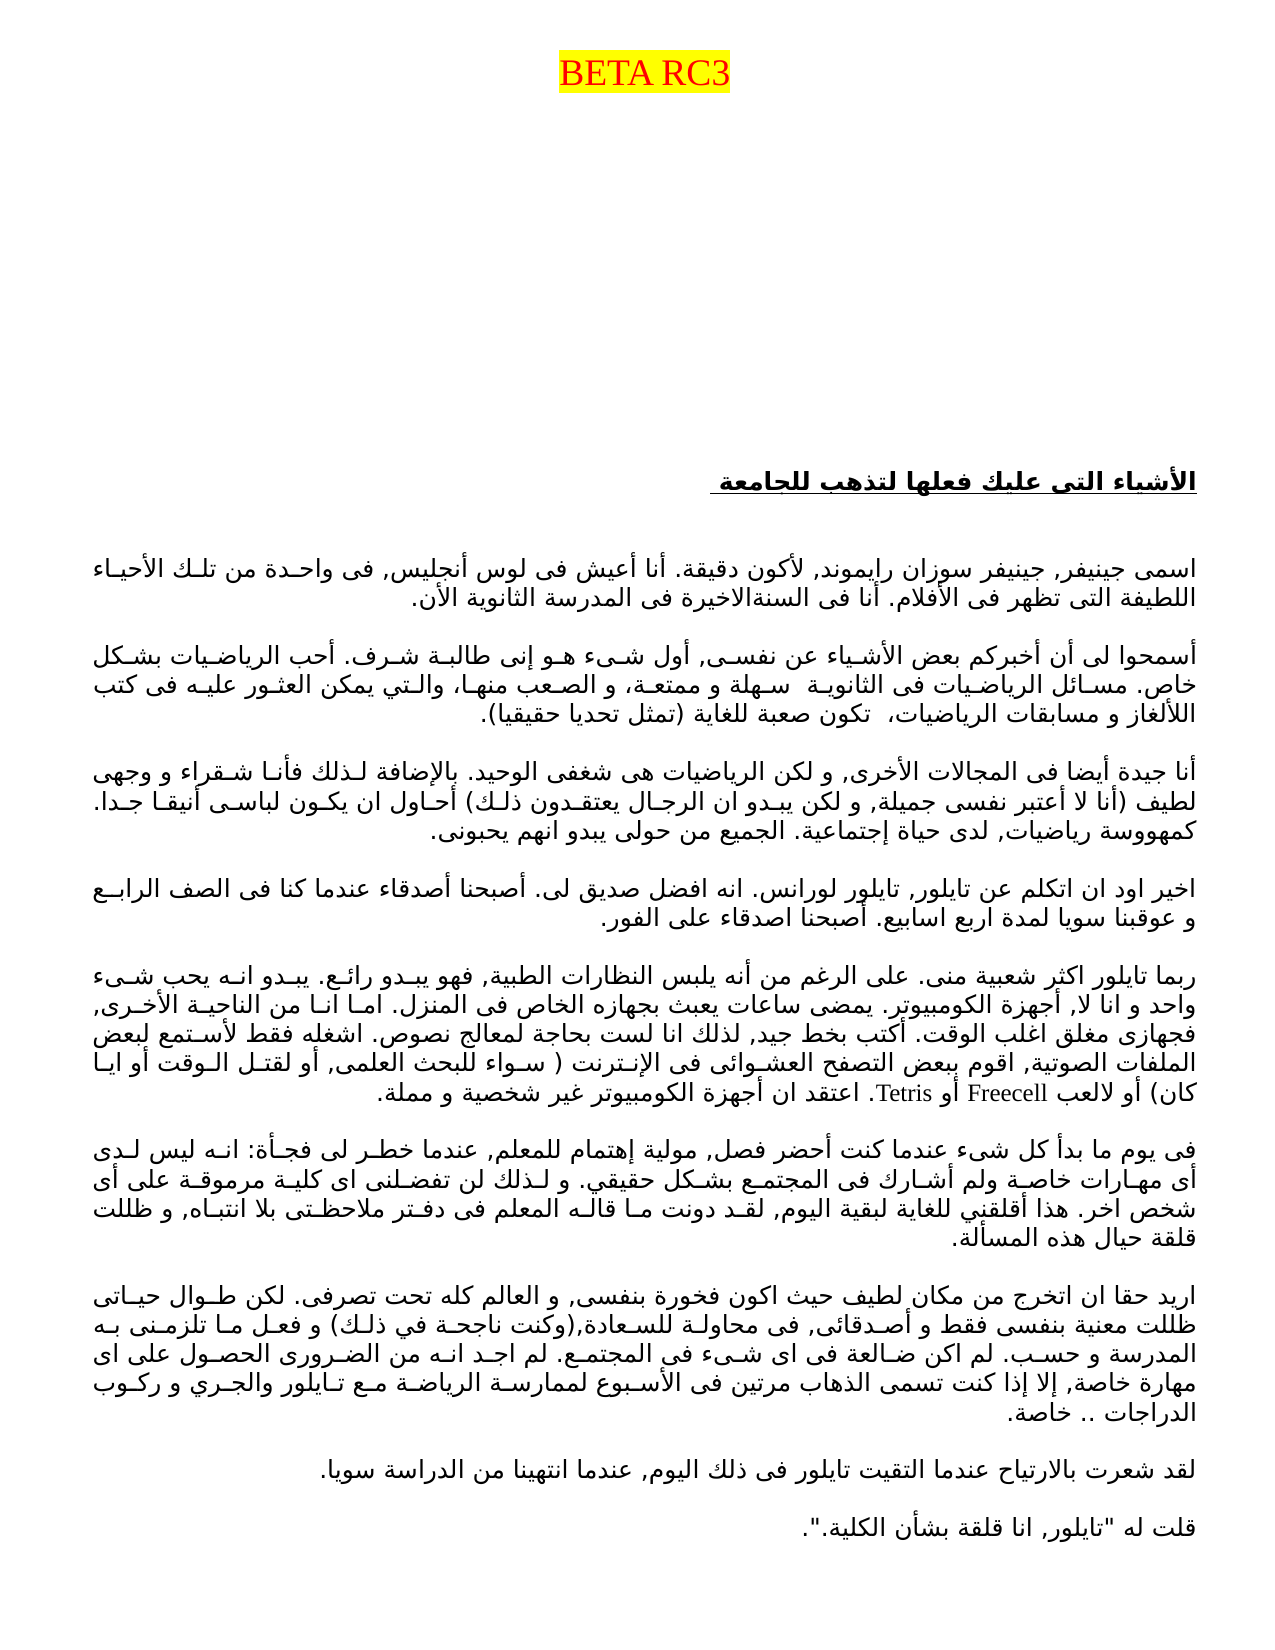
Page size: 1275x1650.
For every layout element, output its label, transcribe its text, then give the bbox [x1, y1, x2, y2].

text اريد حقا ان اتخرج من مكان لطيف حيث اكون فخورة بنفسى, و العالم كله تحت تصرفى. لكن طوال حياتى ظللت معنية بنفسى فقط و أصدقائى, فى محاولة للسعادة,(وكنت ناجحة في ذلك) و فعل ما تلزمنى به المدرسة و حسب. لم اكن ضالعة فى اى شىء فى المجتمع. لم اجد انه من الضرورى الحصول على اى مهارة خاصة, إلا إذا كنت تسمى الذهاب مرتين فى الأسبوع لممارسة الرياضة مع تايلور والجري و ركوب الدراجات‬ .. خاصة. [92, 1281, 1197, 1427]
text أسمحوا لى أن أخبركم بعض الأشياء عن نفسى, أول شىء هو إنى طالبة شرف. أحب الرياضيات بشكل خاص. مسائل الرياضيات فى الثانوية سهلة و ممتعة، و الصعب منها، والتي يمكن العثور عليه فى كتب اللألغاز و مسابقات‬ ‫الرياضيات، تكون صعبة للغاية (تمثل تحديا حقيقيا). [92, 641, 1197, 729]
text اسمى جينيفر, جينيفر سوزان رايموند, ﻷكون دقيقة. أنا أعيش فى لوس أنجليس, فى واحدة من تلك الأحياء اللطيفة التى تظهر فى الأفلام. أنا فى السنةالاخيرة فى المدرسة الثانوية الأن. [92, 554, 1197, 613]
text ربما تايلور اكثر شعبية منى. على الرغم من أنه يلبس النظارات الطبية, فهو يبدو رائع. يبدو انه يحب شىء واحد و انا لا, أجهزة الكومبيوتر. يمضى ساعات يعبث بجهازه الخاص فى المنزل. اما انا من الناحية الأخرى, فجهازى مغلق اغلب الوقت. أكتب بخط جيد, لذلك انا لست بحاجة لمعالج نصوص. اشغله فقط لأستمع لبعض الملفات الصوتية, اقوم ببعض التصفح العشوائى فى الإنترنت ( سواء للبحث العلمى, أو لقتل الوقت أو ايا كان) أو لالعب Freecell أو Tetris. اعتقد ان أجهزة الكومبيوتر غير شخصية و مملة. [92, 961, 1197, 1107]
text أنا جيدة أيضا فى المجالات الأخرى, و لكن الرياضيات هى شغفى الوحيد. بالإضافة لذلك فأنا شقراء و وجهى لطيف (أنا لا أعتبر نفسى جميلة, و لكن يبدو ان الرجال يعتقدون ذلك) أحاول ان يكون لباسى أنيقا جدا. كمهووسة رياضيات, لدى حياة إجتماعية. الجميع من حولى يبدو انهم يحبونى. [92, 758, 1197, 845]
text قلت له "تايلور, انا قلقة بشأن الكلية.". [92, 1513, 1197, 1543]
text لقد شعرت بالارتياح عندما التقيت تايلور فى ذلك اليوم, عندما انتهينا من الدراسة سويا. [92, 1456, 1197, 1485]
text الأشياء التى عليك فعلها لتذهب للجامعة [92, 468, 1197, 497]
text اخير اود ان اتكلم عن تايلور, تايلور لورانس. انه افضل صديق لى. أصبحنا أصدقاء عندما كنا فى الصف الرابع و عوقبنا سويا لمدة اربع اسابيع. أصبحنا اصدقاء على الفور. [92, 874, 1197, 932]
text فى يوم ما بدأ كل شىء عندما كنت أحضر فصل, مولية إهتمام للمعلم, عندما خطر لى فجأة: انه ليس لدى أى مهارات خاصة ولم أشارك فى المجتمع بشكل حقيقي. و لذلك لن تفضلنى اى كلية مرموقة على أى شخص اخر. هذا أقلقني للغاية لبقية اليوم, لقد دونت ما قاله المعلم فى دفتر ملاحظتى بلا انتباه, و ظللت قلقة حيال هذه المسألة. [92, 1136, 1197, 1252]
